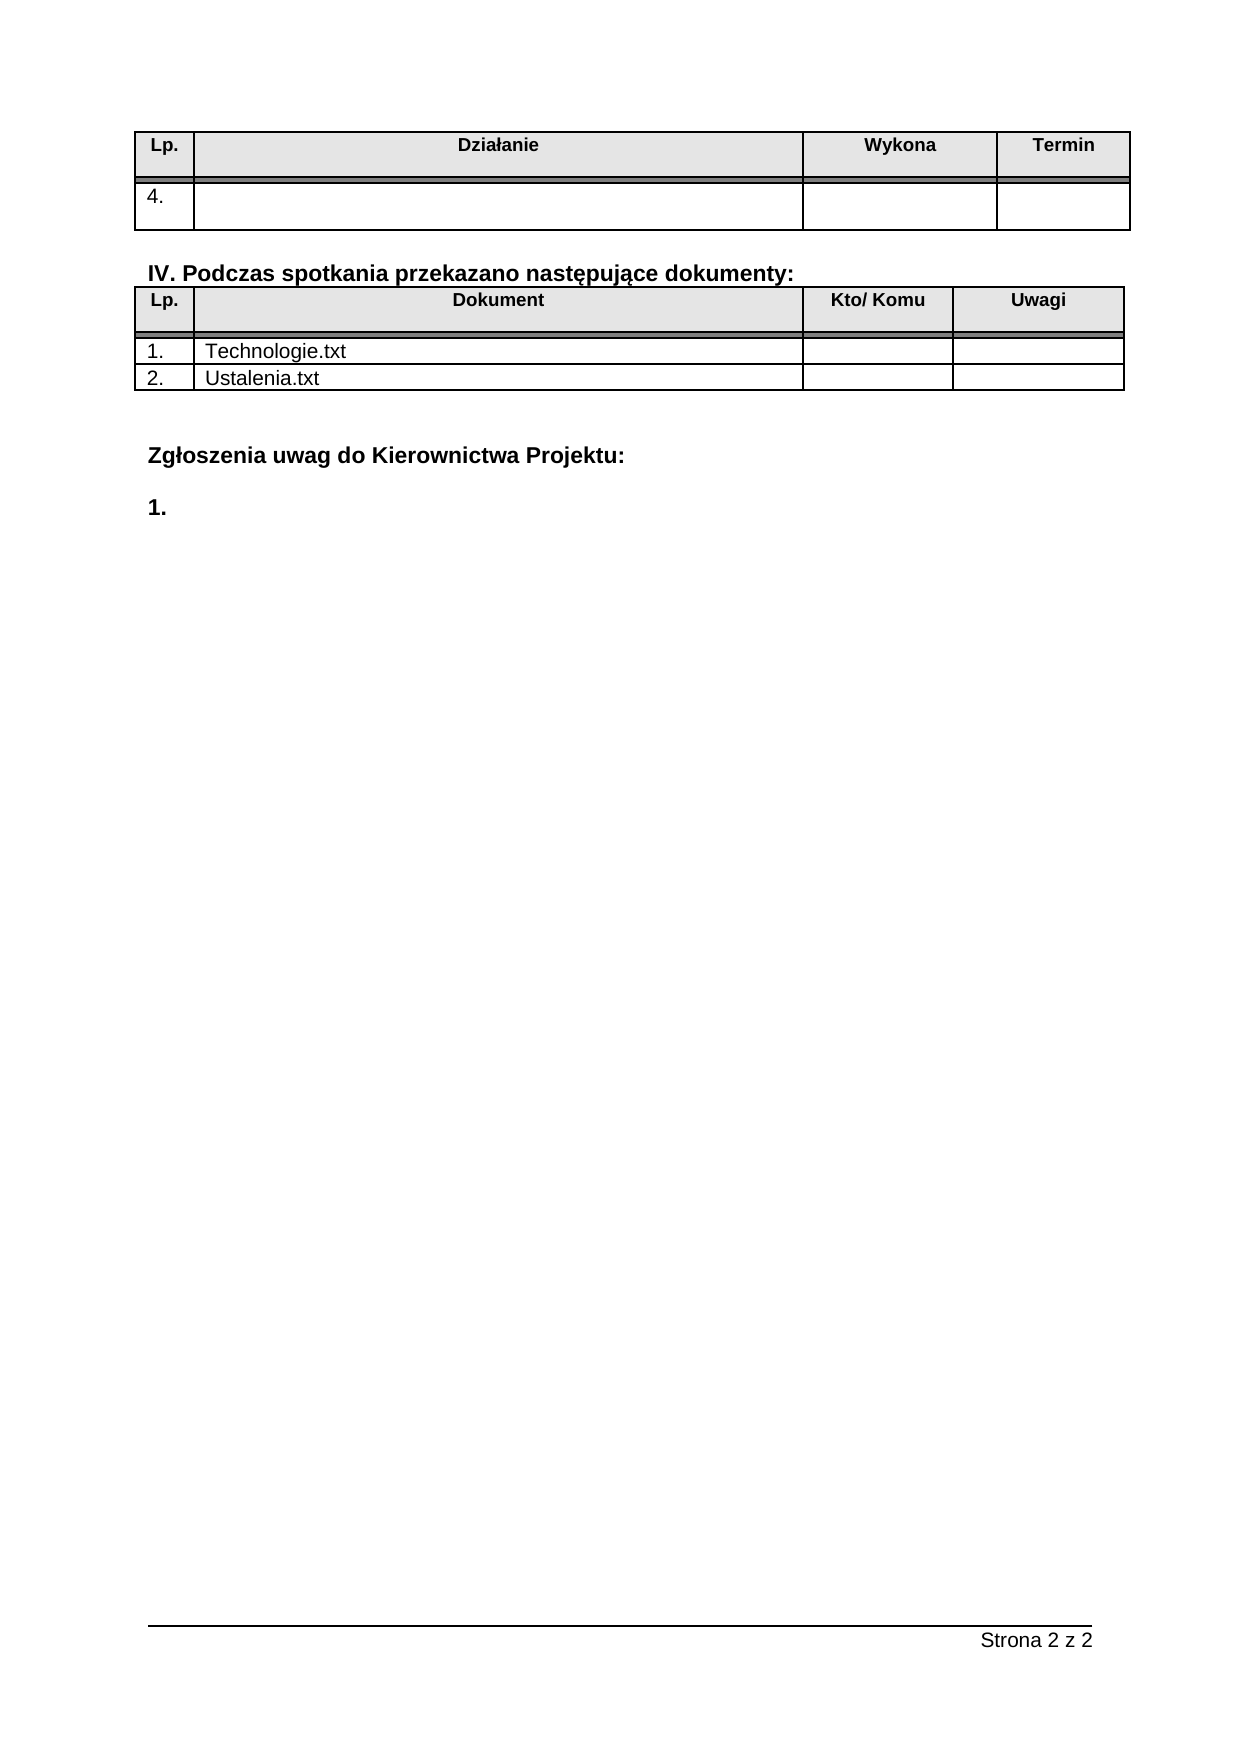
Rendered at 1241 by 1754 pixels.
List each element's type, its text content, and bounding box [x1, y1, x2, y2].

table_cell [804, 339, 952, 363]
table_cell [136, 339, 193, 363]
table_cell [954, 365, 1123, 389]
table_cell [998, 178, 1129, 182]
table_cell [804, 333, 952, 337]
table_header Dokument [195, 288, 802, 331]
table_header Uwagi [954, 288, 1123, 331]
table_header Kto/ Komu [804, 288, 952, 331]
table_cell [136, 365, 193, 389]
table_cell [195, 333, 802, 337]
table_cell [804, 365, 952, 389]
table_cell [136, 333, 193, 337]
table_cell [804, 178, 996, 182]
table_cell [136, 178, 193, 182]
text Zgłoszenia uwag do Kierownictwa Projektu: [148, 442, 1092, 469]
table_cell [954, 339, 1123, 363]
table_header Działanie [195, 133, 802, 176]
table_cell [195, 184, 802, 229]
table_cell Technologie.txt [195, 339, 802, 363]
table_cell Ustalenia.txt [195, 365, 802, 389]
table_cell [954, 333, 1123, 337]
table_header Wykona [804, 133, 996, 176]
table_cell [804, 184, 996, 229]
table_header Termin [998, 133, 1129, 176]
table_cell [136, 184, 193, 229]
text IV. Podczas spotkania przekazano następujące dokumenty: [148, 260, 1092, 286]
table_cell [998, 184, 1129, 229]
table_header Lp. [136, 288, 193, 331]
table_cell [195, 178, 802, 182]
table_header Lp. [136, 133, 193, 176]
